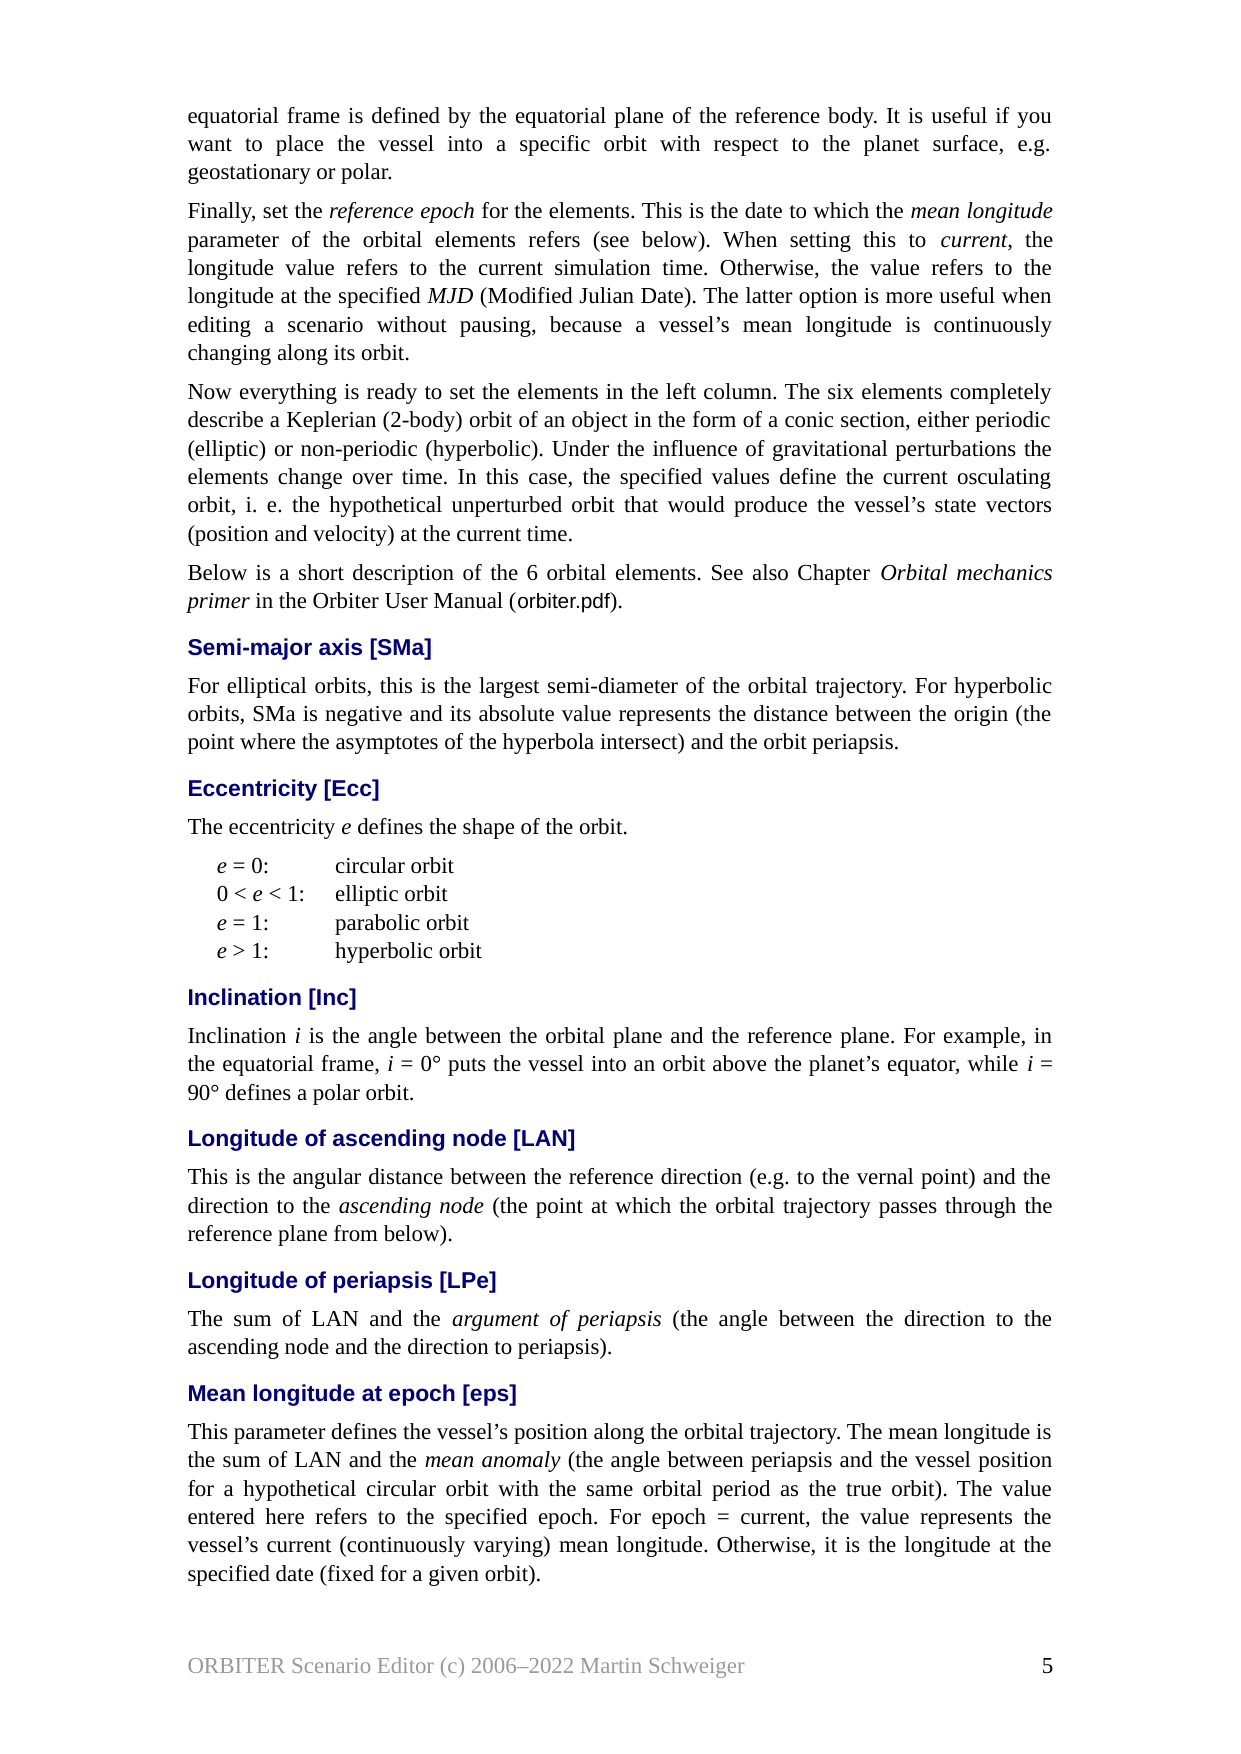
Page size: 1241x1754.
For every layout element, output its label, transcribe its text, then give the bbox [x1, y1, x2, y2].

subtitle Longitude of periapsis [LPe] [187, 1267, 1053, 1293]
subtitle Eccentricity [Ecc] [187, 775, 1053, 801]
subtitle Mean longitude at epoch [eps] [187, 1380, 1053, 1406]
text e = 1: parabolic orbit [217, 907, 1053, 936]
text Now everything is ready to set the elements in the left column. The six elements completely describe a Keplerian (2-body) orbit of an object in the form of a conic section, either periodic (elliptic) or non-periodic (hyperbolic). Under the influence of gravitational perturbations the elements change over time. In this case, the specified values define the current osculating orbit, i. e. the hypothetical unperturbed orbit that would produce the vessel’s state vectors (position and velocity) at the current time. [187, 377, 1053, 547]
text equatorial frame is defined by the equatorial plane of the reference body. It is useful if you want to place the vessel into a specific orbit with respect to the planet surface, e.g. geostationary or polar. [187, 100, 1053, 185]
text Inclination i is the angle between the orbital plane and the reference plane. For example, in the equatorial frame, i = 0° puts the vessel into an orbit above the planet’s equator, while i = 90° defines a polar orbit. [187, 1021, 1053, 1106]
subtitle Semi-major axis [SMa] [187, 633, 1053, 660]
text This parameter defines the vessel’s position along the orbital trajectory. The mean longitude is the sum of LAN and the mean anomaly (the angle between periapsis and the vessel position for a hypothetical circular orbit with the same orbital period as the true orbit). The value entered here refers to the specified epoch. For epoch = current, the value represents the vessel’s current (continuously varying) mean longitude. Otherwise, it is the longitude at the specified date (fixed for a given orbit). [187, 1417, 1053, 1587]
text 0 < e < 1: elliptic orbit [217, 879, 1053, 907]
text This is the angular distance between the reference direction (e.g. to the vernal point) and the direction to the ascending node (the point at which the orbital trajectory passes through the reference plane from below). [187, 1162, 1053, 1247]
subtitle Inclination [Inc] [187, 984, 1053, 1010]
text The eccentricity e defines the shape of the orbit. [187, 812, 1053, 840]
text Finally, set the reference epoch for the elements. This is the date to which the mean longitude parameter of the orbital elements refers (see below). When setting this to current, the longitude value refers to the current simulation time. Otherwise, the value refers to the longitude at the specified MJD (Modified Julian Date). The latter option is more useful when editing a scenario without pausing, because a vessel’s mean longitude is continuously changing along its orbit. [187, 196, 1053, 366]
text e = 0: circular orbit [217, 851, 1053, 879]
text For elliptical orbits, this is the largest semi-diameter of the orbital trajectory. For hyperbolic orbits, SMa is negative and its absolute value represents the distance between the origin (the point where the asymptotes of the hyperbola intersect) and the orbit periapsis. [187, 670, 1053, 755]
text Below is a short description of the 6 orbital elements. See also Chapter Orbital mechanics primer in the Orbiter User Manual (orbiter.pdf). [187, 557, 1053, 614]
text The sum of LAN and the argument of periapsis (the angle between the direction to the ascending node and the direction to periapsis). [187, 1303, 1053, 1360]
subtitle Longitude of ascending node [LAN] [187, 1125, 1053, 1151]
text e > 1: hyperbolic orbit [217, 936, 1053, 964]
